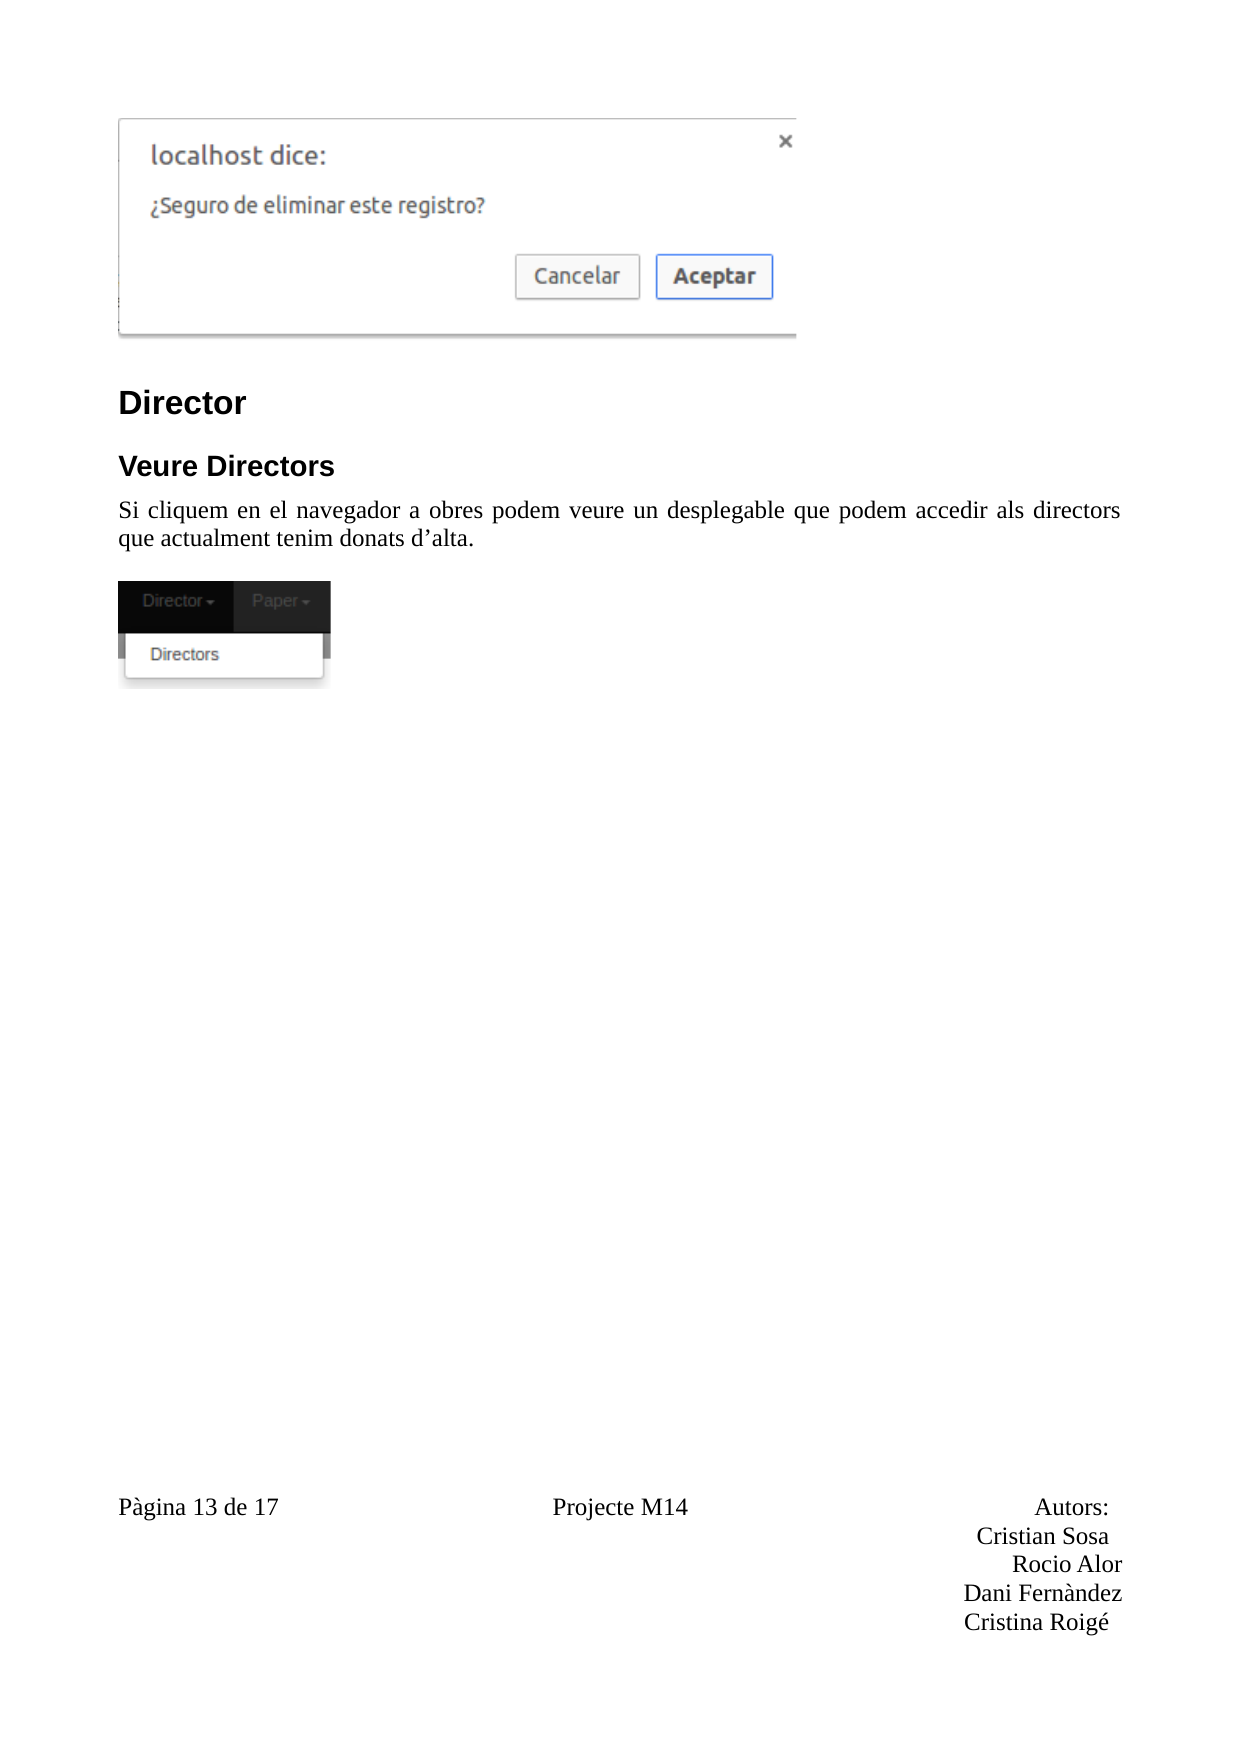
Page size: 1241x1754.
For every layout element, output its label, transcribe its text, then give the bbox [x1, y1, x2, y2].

text Si cliquem en el navegador a obres podem veure un desplegable que podem accedir als directors que actualment tenim donats d’alta. [118, 495, 1122, 552]
picture [118, 118, 797, 342]
subtitle Veure Directors [118, 448, 1122, 482]
picture [118, 581, 331, 689]
subtitle Director [118, 383, 1122, 421]
